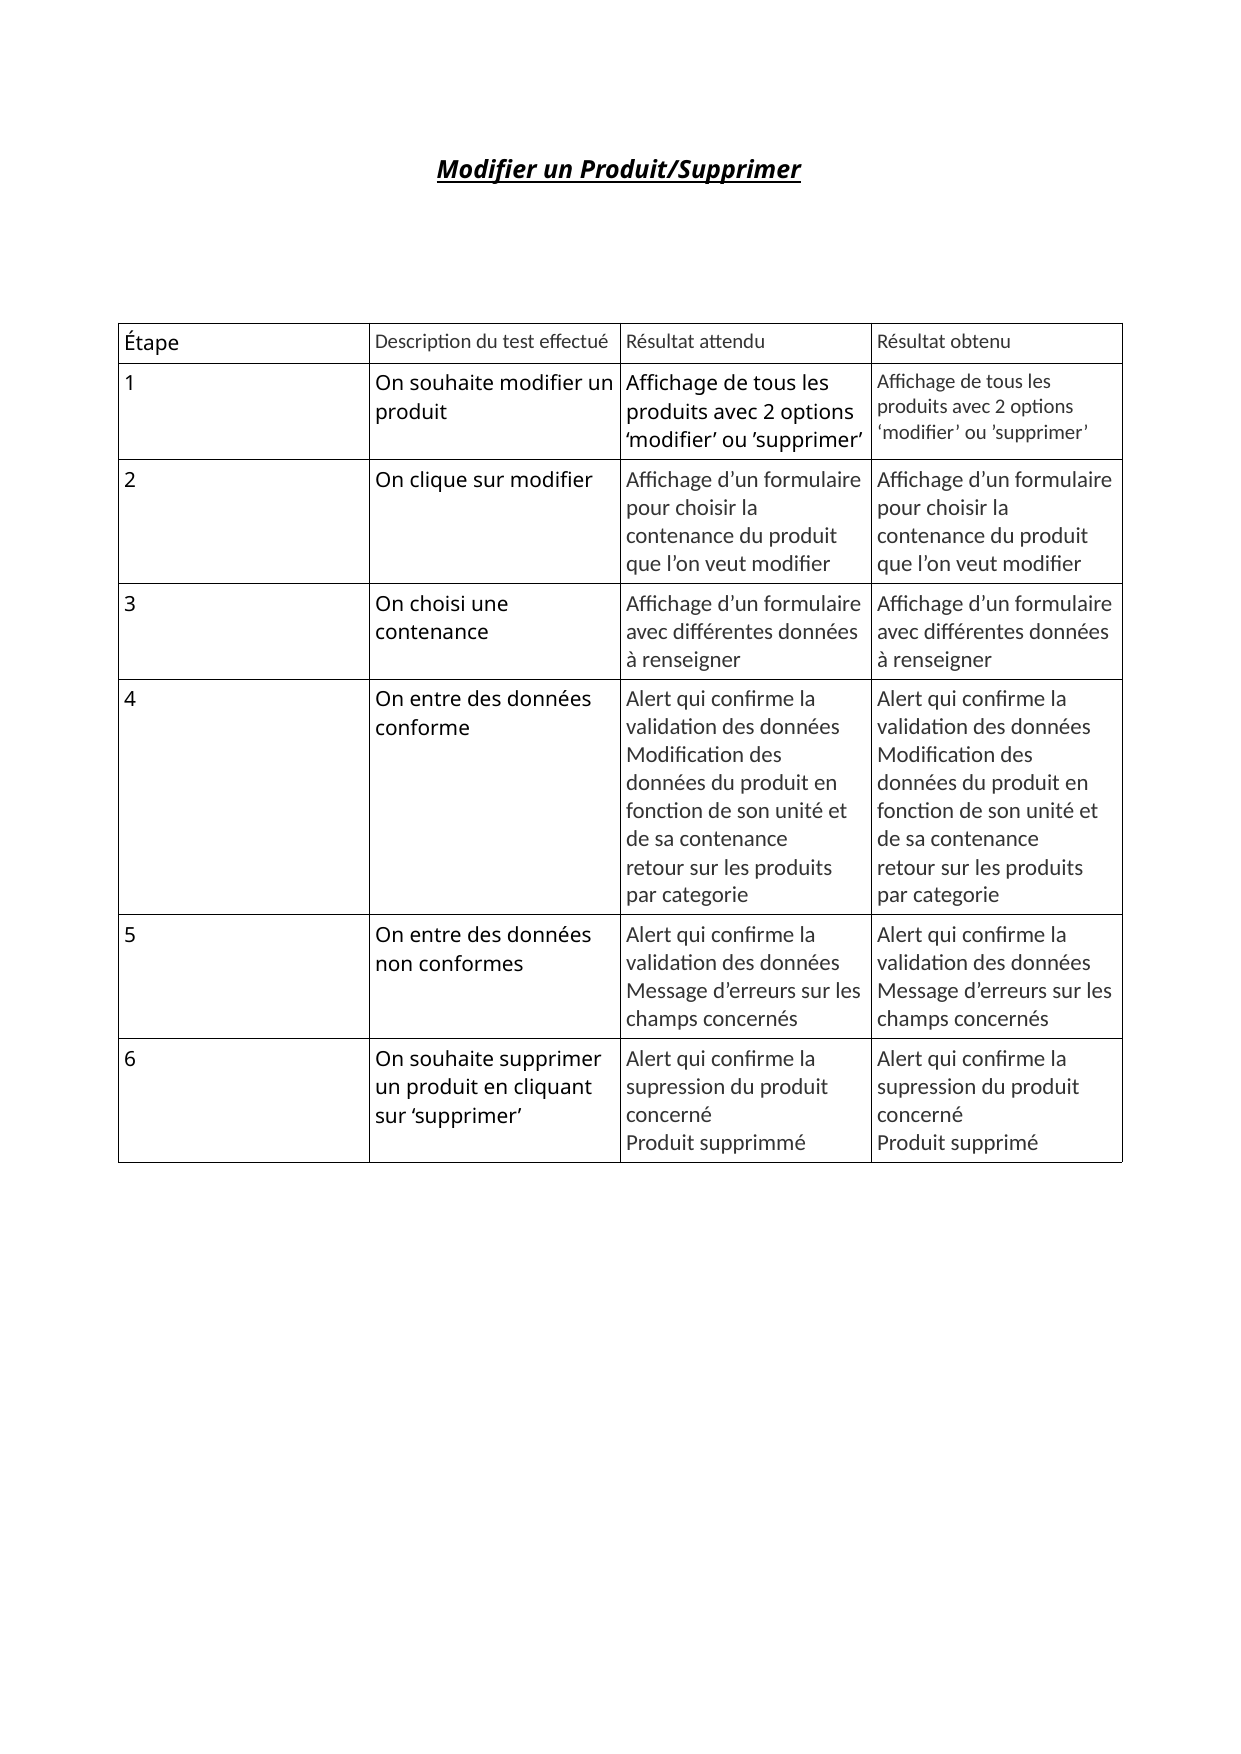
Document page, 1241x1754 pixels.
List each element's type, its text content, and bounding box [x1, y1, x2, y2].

table_cell On entre des données non conformes [370, 915, 620, 1038]
table_cell 3 [119, 584, 369, 679]
table_cell Affichage d’un formulaire avec différentes données à renseigner [872, 584, 1122, 679]
table_header Description du test effectué [370, 324, 620, 362]
text Modifier un Produit/Supprimer [118, 152, 1122, 186]
table_cell Alert qui confirme la validation des données Modification des données du produit en fonction de son unité et de sa contenance retour sur les produits par categorie [872, 680, 1122, 914]
table_cell 6 [119, 1039, 369, 1162]
table_cell Affichage d’un formulaire avec différentes données à renseigner [621, 584, 871, 679]
table_cell On choisi une contenance [370, 584, 620, 679]
table_cell On souhaite supprimer un produit en cliquant sur ‘supprimer’ [370, 1039, 620, 1162]
table_cell Alert qui confirme la supression du produit concerné Produit supprimmé [621, 1039, 871, 1162]
table_cell 1 [119, 364, 369, 459]
table_header Résultat attendu [621, 324, 871, 362]
table_cell On entre des données conforme [370, 680, 620, 914]
table_header Étape [119, 324, 369, 362]
table_cell Affichage d’un formulaire pour choisir la contenance du produit que l’on veut modifier [872, 460, 1122, 583]
table_cell 2 [119, 460, 369, 583]
table_cell 4 [119, 680, 369, 914]
table_cell Alert qui confirme la validation des données Modification des données du produit en fonction de son unité et de sa contenance retour sur les produits par categorie [621, 680, 871, 914]
table_cell Affichage de tous les produits avec 2 options ‘modifier’ ou ’supprimer’ [872, 364, 1122, 459]
table_header Résultat obtenu [872, 324, 1122, 362]
table_cell Alert qui confirme la validation des données Message d’erreurs sur les champs concernés [621, 915, 871, 1038]
table_cell On clique sur modifier [370, 460, 620, 583]
table_cell Affichage d’un formulaire pour choisir la contenance du produit que l’on veut modifier [621, 460, 871, 583]
table_cell On souhaite modifier un produit [370, 364, 620, 459]
table_cell 5 [119, 915, 369, 1038]
table_cell Alert qui confirme la validation des données Message d’erreurs sur les champs concernés [872, 915, 1122, 1038]
table_cell Alert qui confirme la supression du produit concerné Produit supprimé [872, 1039, 1122, 1162]
table_cell Affichage de tous les produits avec 2 options ‘modifier’ ou ’supprimer’ [621, 364, 871, 459]
